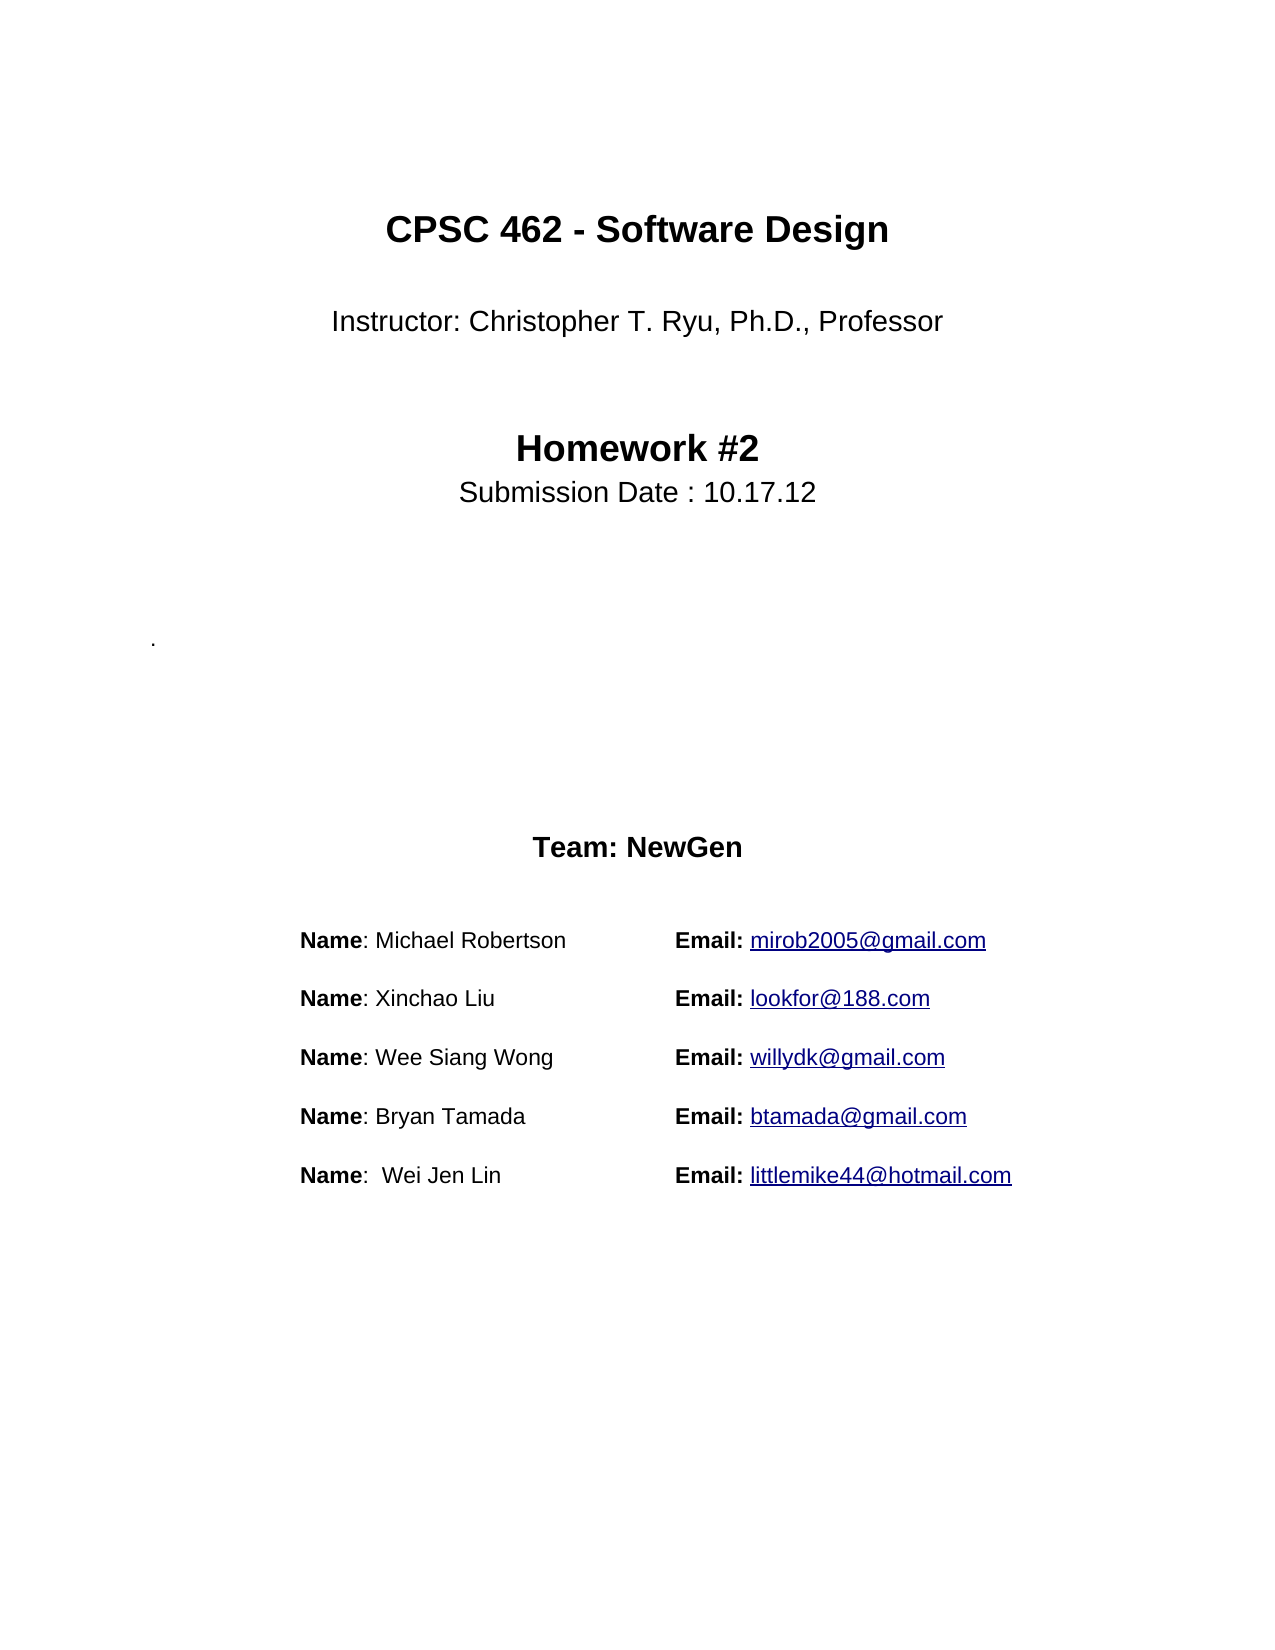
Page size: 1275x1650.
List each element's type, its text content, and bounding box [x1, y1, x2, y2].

text Submission Date : 10.17.12 [150, 476, 1125, 509]
text Instructor: Christopher T. Ryu, Ph.D., Professor [150, 305, 1125, 338]
text Name: Xinchao Liu Email: lookfor@188.com [300, 986, 1125, 1012]
text CPSC 462 - Software Design [150, 209, 1125, 251]
text . [150, 626, 1125, 651]
text Team: NewGen [150, 831, 1125, 864]
text Name: Wei Jen Lin Email: littlemike44@hotmail.com [300, 1162, 1125, 1188]
text Name: Bryan Tamada Email: btamada@gmail.com [300, 1104, 1125, 1129]
text Name: Michael Robertson Email: mirob2005@gmail.com [300, 927, 1125, 953]
text Homework #2 [150, 428, 1125, 470]
text Name: Wee Siang Wong Email: willydk@gmail.com [300, 1045, 1125, 1071]
